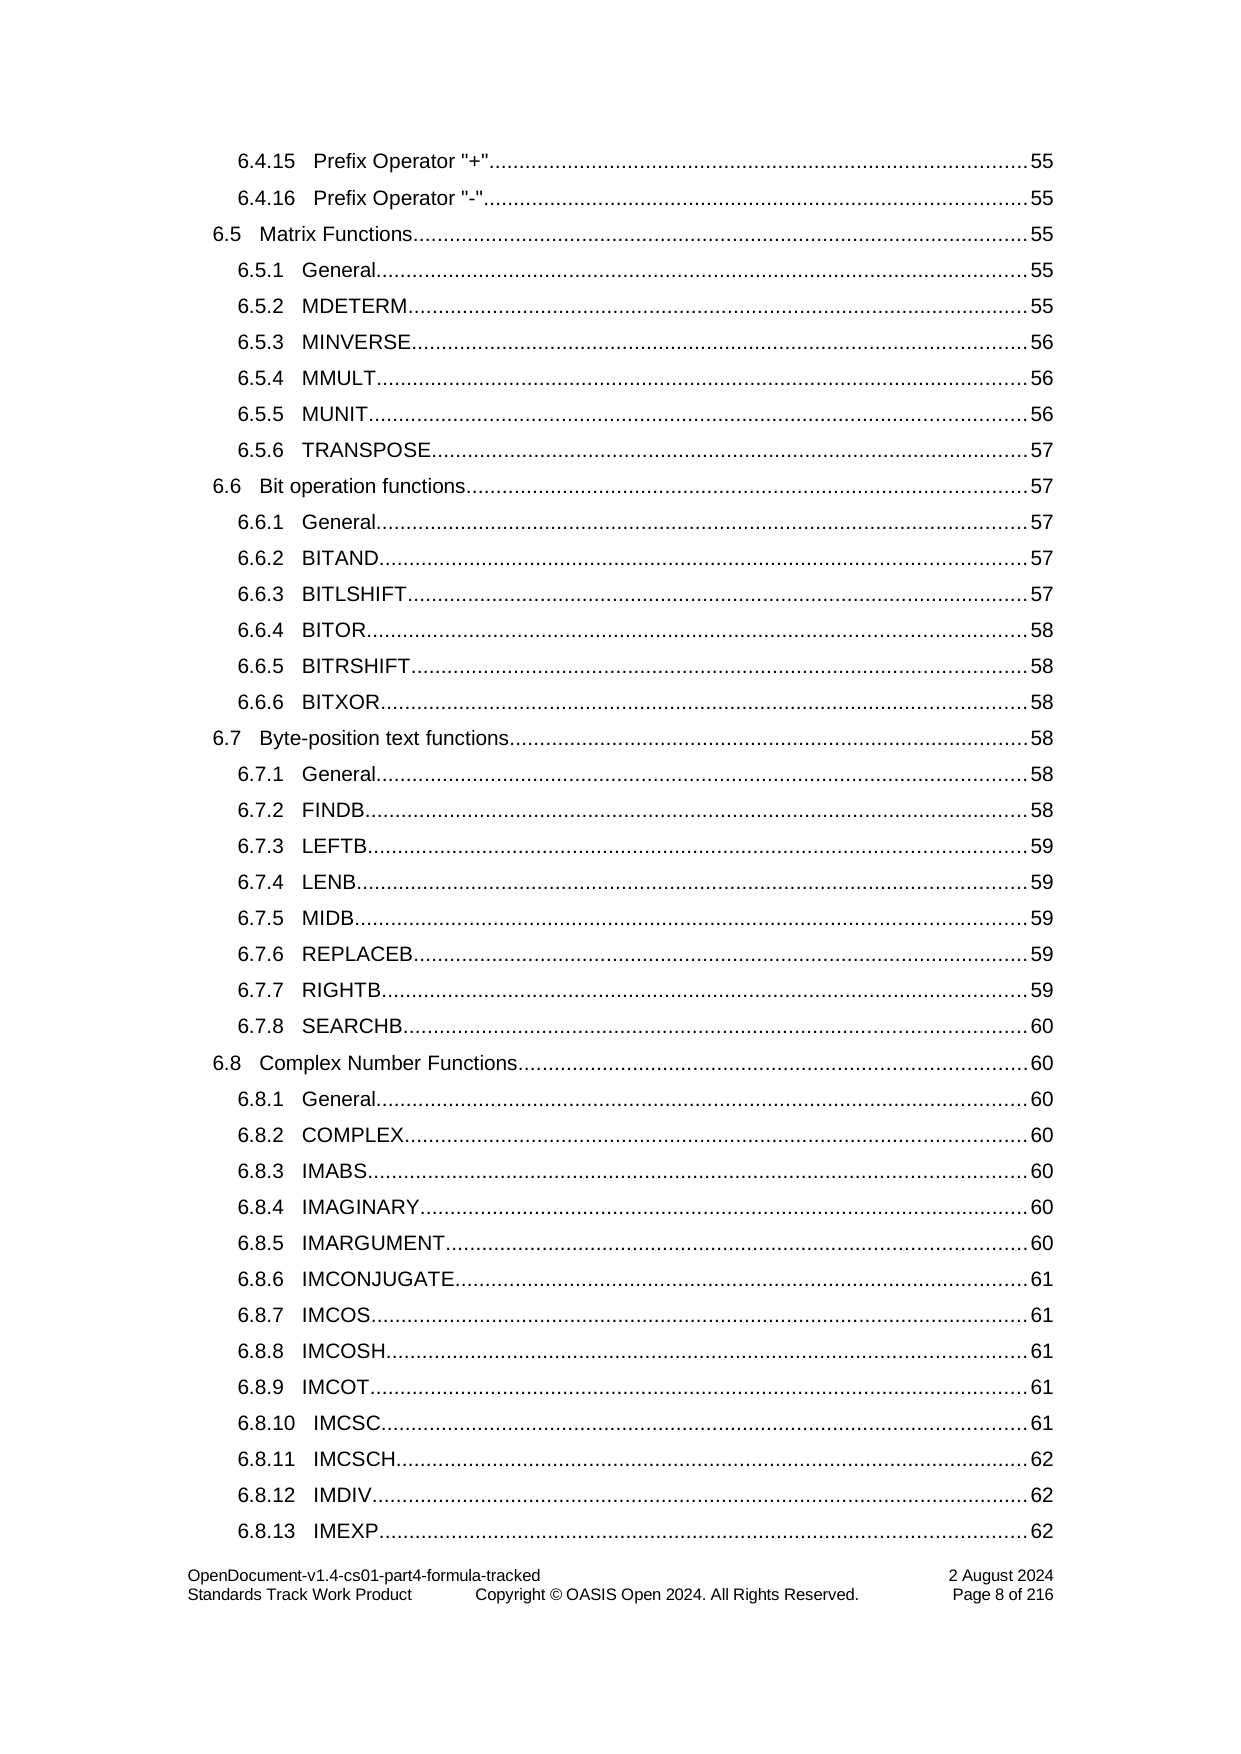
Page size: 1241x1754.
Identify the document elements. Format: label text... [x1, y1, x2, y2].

text 6.8.13 IMEXP 62 [237, 1519, 1053, 1543]
text 6.8.9 IMCOT 61 [237, 1375, 1053, 1399]
text 6.8.6 IMCONJUGATE 61 [237, 1267, 1053, 1291]
text 6.5.5 MUNIT 56 [237, 402, 1053, 426]
text 6.6.1 General 57 [237, 510, 1053, 534]
text 6.6.3 BITLSHIFT 57 [237, 582, 1053, 606]
text 6.8.8 IMCOSH 61 [237, 1339, 1053, 1363]
text 6.8.4 IMAGINARY 60 [237, 1195, 1053, 1219]
text 6.7.3 LEFTB 59 [237, 835, 1053, 858]
text 6.6.4 BITOR 58 [237, 618, 1053, 642]
text 6.5.2 MDETERM 55 [237, 294, 1053, 318]
text 6.8.5 IMARGUMENT 60 [237, 1231, 1053, 1255]
text 6.7 Byte-position text functions 58 [212, 727, 1053, 750]
text 6.4.15 Prefix Operator "+" 55 [237, 150, 1053, 173]
text 6.5.4 MMULT 56 [237, 366, 1053, 390]
text 6.8.10 IMCSC 61 [237, 1411, 1053, 1435]
text 6.5.3 MINVERSE 56 [237, 330, 1053, 354]
text 6.5.1 General 55 [237, 258, 1053, 282]
text 6.7.5 MIDB 59 [237, 907, 1053, 930]
text 6.4.16 Prefix Operator "-" 55 [237, 186, 1053, 209]
text 6.7.1 General 58 [237, 763, 1053, 786]
text 6.8.11 IMCSCH 62 [237, 1447, 1053, 1471]
text 6.7.2 FINDB 58 [237, 799, 1053, 822]
text 6.5 Matrix Functions 55 [212, 222, 1053, 246]
text 6.8 Complex Number Functions 60 [212, 1051, 1053, 1074]
text 6.5.6 TRANSPOSE 57 [237, 438, 1053, 462]
text 6.6.5 BITRSHIFT 58 [237, 654, 1053, 678]
text 6.8.3 IMABS 60 [237, 1159, 1053, 1183]
text 6.8.1 General 60 [237, 1087, 1053, 1111]
text 6.6.2 BITAND 57 [237, 546, 1053, 570]
text 6.7.8 SEARCHB 60 [237, 1015, 1053, 1038]
text 6.8.2 COMPLEX 60 [237, 1123, 1053, 1147]
text 6.7.7 RIGHTB 59 [237, 979, 1053, 1002]
text 6.6.6 BITXOR 58 [237, 691, 1053, 714]
text 6.8.7 IMCOS 61 [237, 1303, 1053, 1327]
text 6.7.4 LENB 59 [237, 871, 1053, 894]
text 6.8.12 IMDIV 62 [237, 1483, 1053, 1507]
text 6.6 Bit operation functions 57 [212, 474, 1053, 498]
text 6.7.6 REPLACEB 59 [237, 943, 1053, 966]
